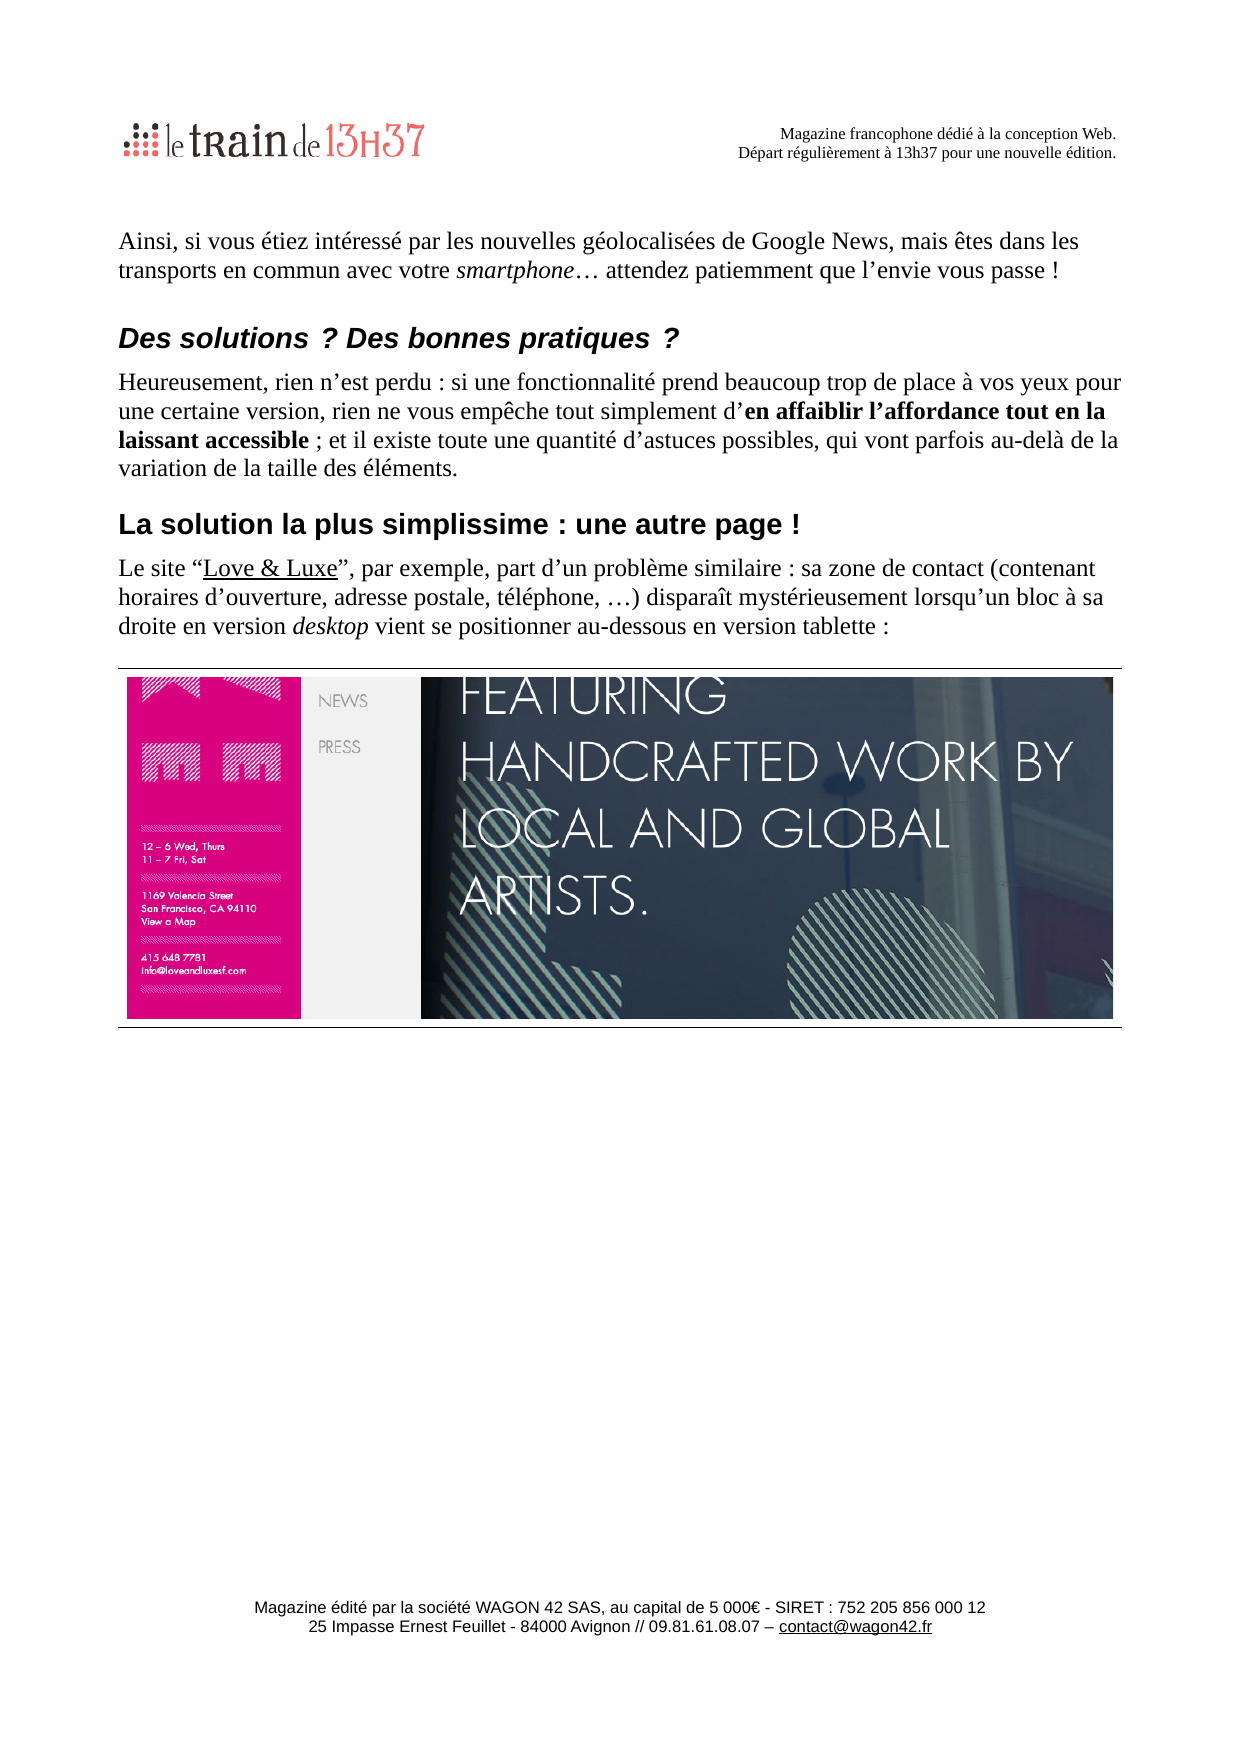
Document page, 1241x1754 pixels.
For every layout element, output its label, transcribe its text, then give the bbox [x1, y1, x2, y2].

subtitle Des solutions ? Des bonnes pratiques ? [118, 321, 1122, 355]
text Heureusement, rien n’est perdu : si une fonctionnalité prend beaucoup trop de place à vos yeux pour une certaine version, rien ne vous empêche tout simplement d’en affaiblir l’affordance tout en la laissant accessible ; et il existe toute une quantité d’astuces possibles, qui vont parfois au-delà de la variation de la taille des éléments. [118, 367, 1122, 482]
subtitle La solution la plus simplissime : une autre page ! [118, 507, 1122, 541]
picture [123, 123, 425, 157]
text Le site “Love & Luxe”, par exemple, part d’un problème similaire : sa zone de contact (contenant horaires d’ouverture, adresse postale, téléphone, …) disparaît mystérieusement lorsqu’un bloc à sa droite en version desktop vient se positionner au-dessous en version tablette : [118, 553, 1122, 639]
text Ainsi, si vous étiez intéressé par les nouvelles géolocalisées de Google News, mais êtes dans les transports en commun avec votre smartphone… attendez patiemment que l’envie vous passe ! [118, 226, 1122, 284]
picture [127, 677, 1114, 1019]
